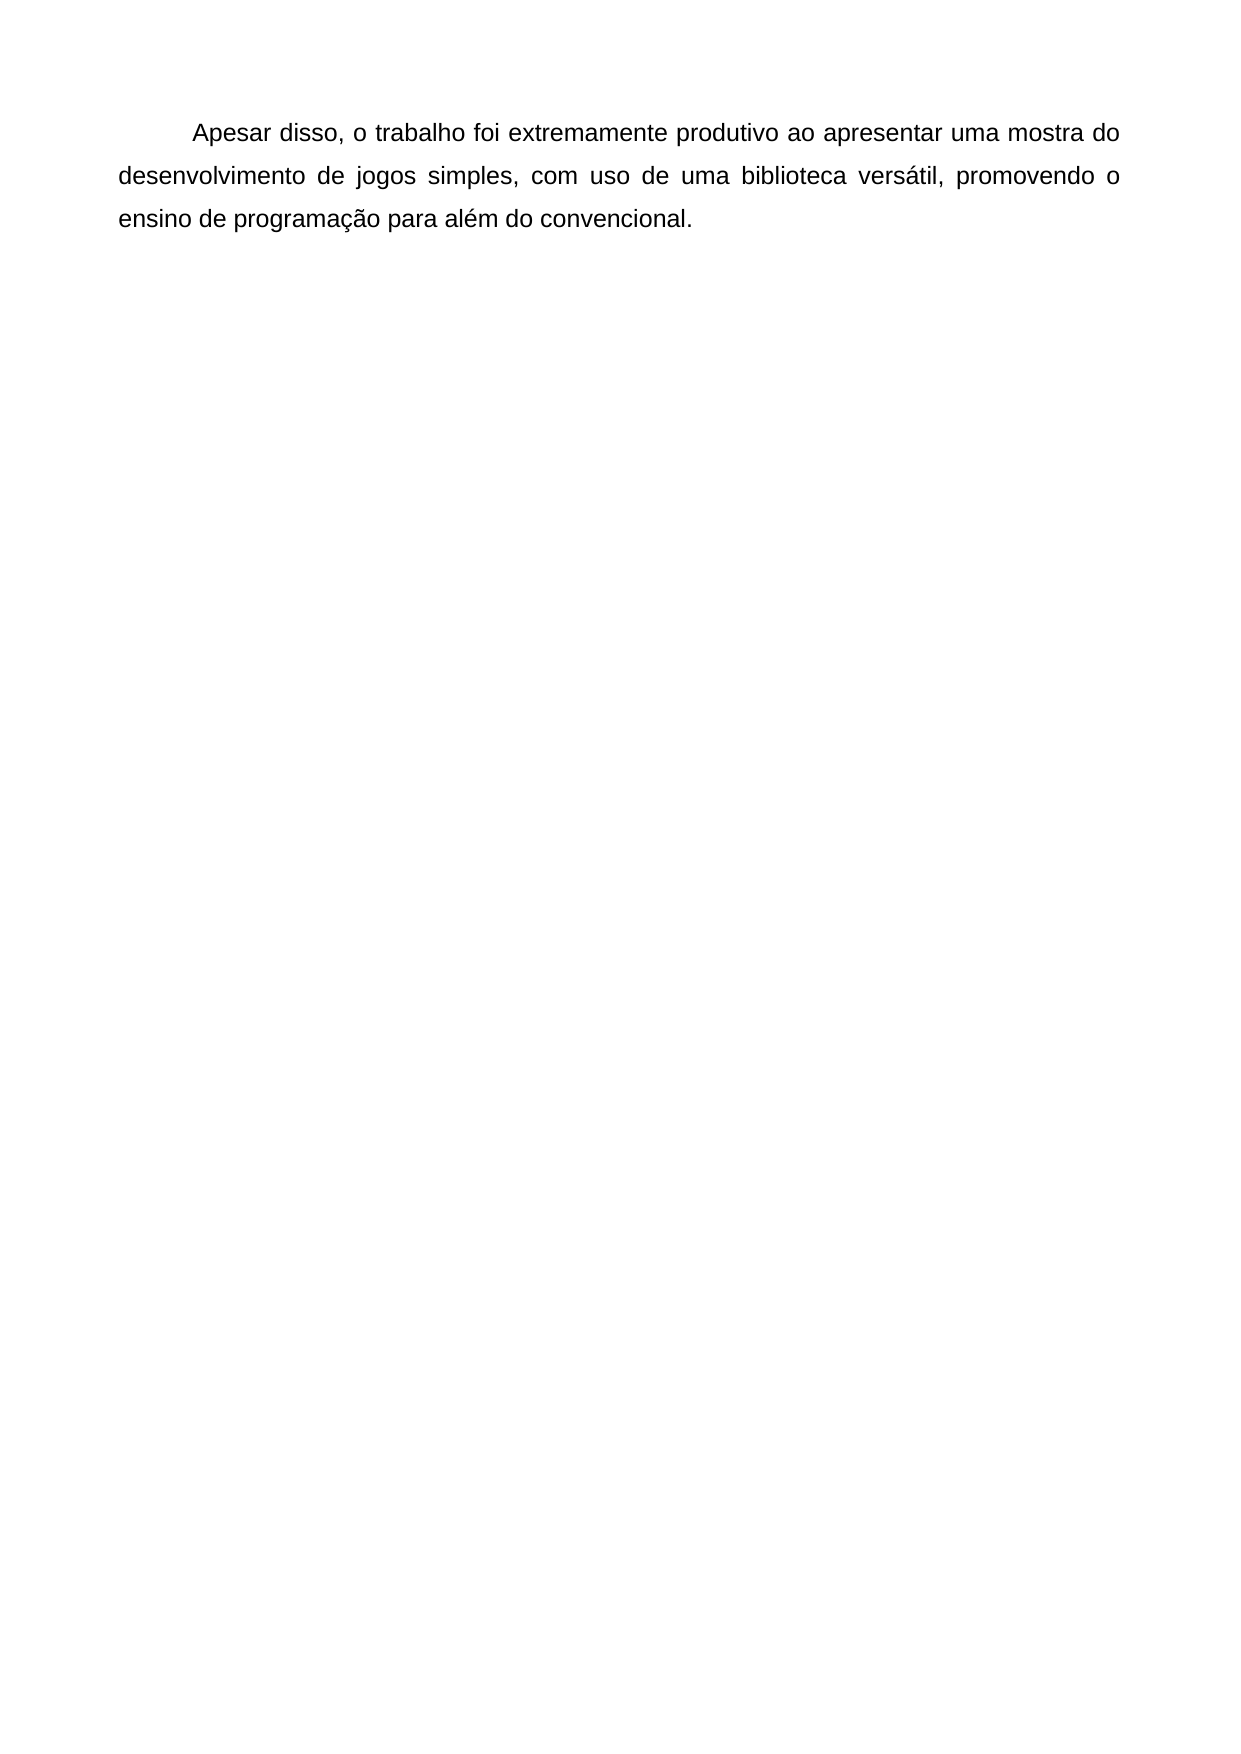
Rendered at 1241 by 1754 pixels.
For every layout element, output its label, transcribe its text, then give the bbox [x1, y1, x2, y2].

text Apesar disso, o trabalho foi extremamente produtivo ao apresentar uma mostra do desenvolvimento de jogos simples, com uso de uma biblioteca versátil, promovendo o ensino de programação para além do convencional. [118, 118, 1122, 233]
